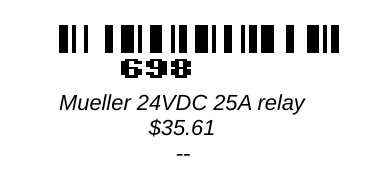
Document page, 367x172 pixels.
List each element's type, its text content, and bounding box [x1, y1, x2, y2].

subtitle $35.61 [15, 115, 351, 140]
subtitle Mueller 24VDC 25A relay [15, 90, 351, 115]
text -- [15, 140, 351, 166]
